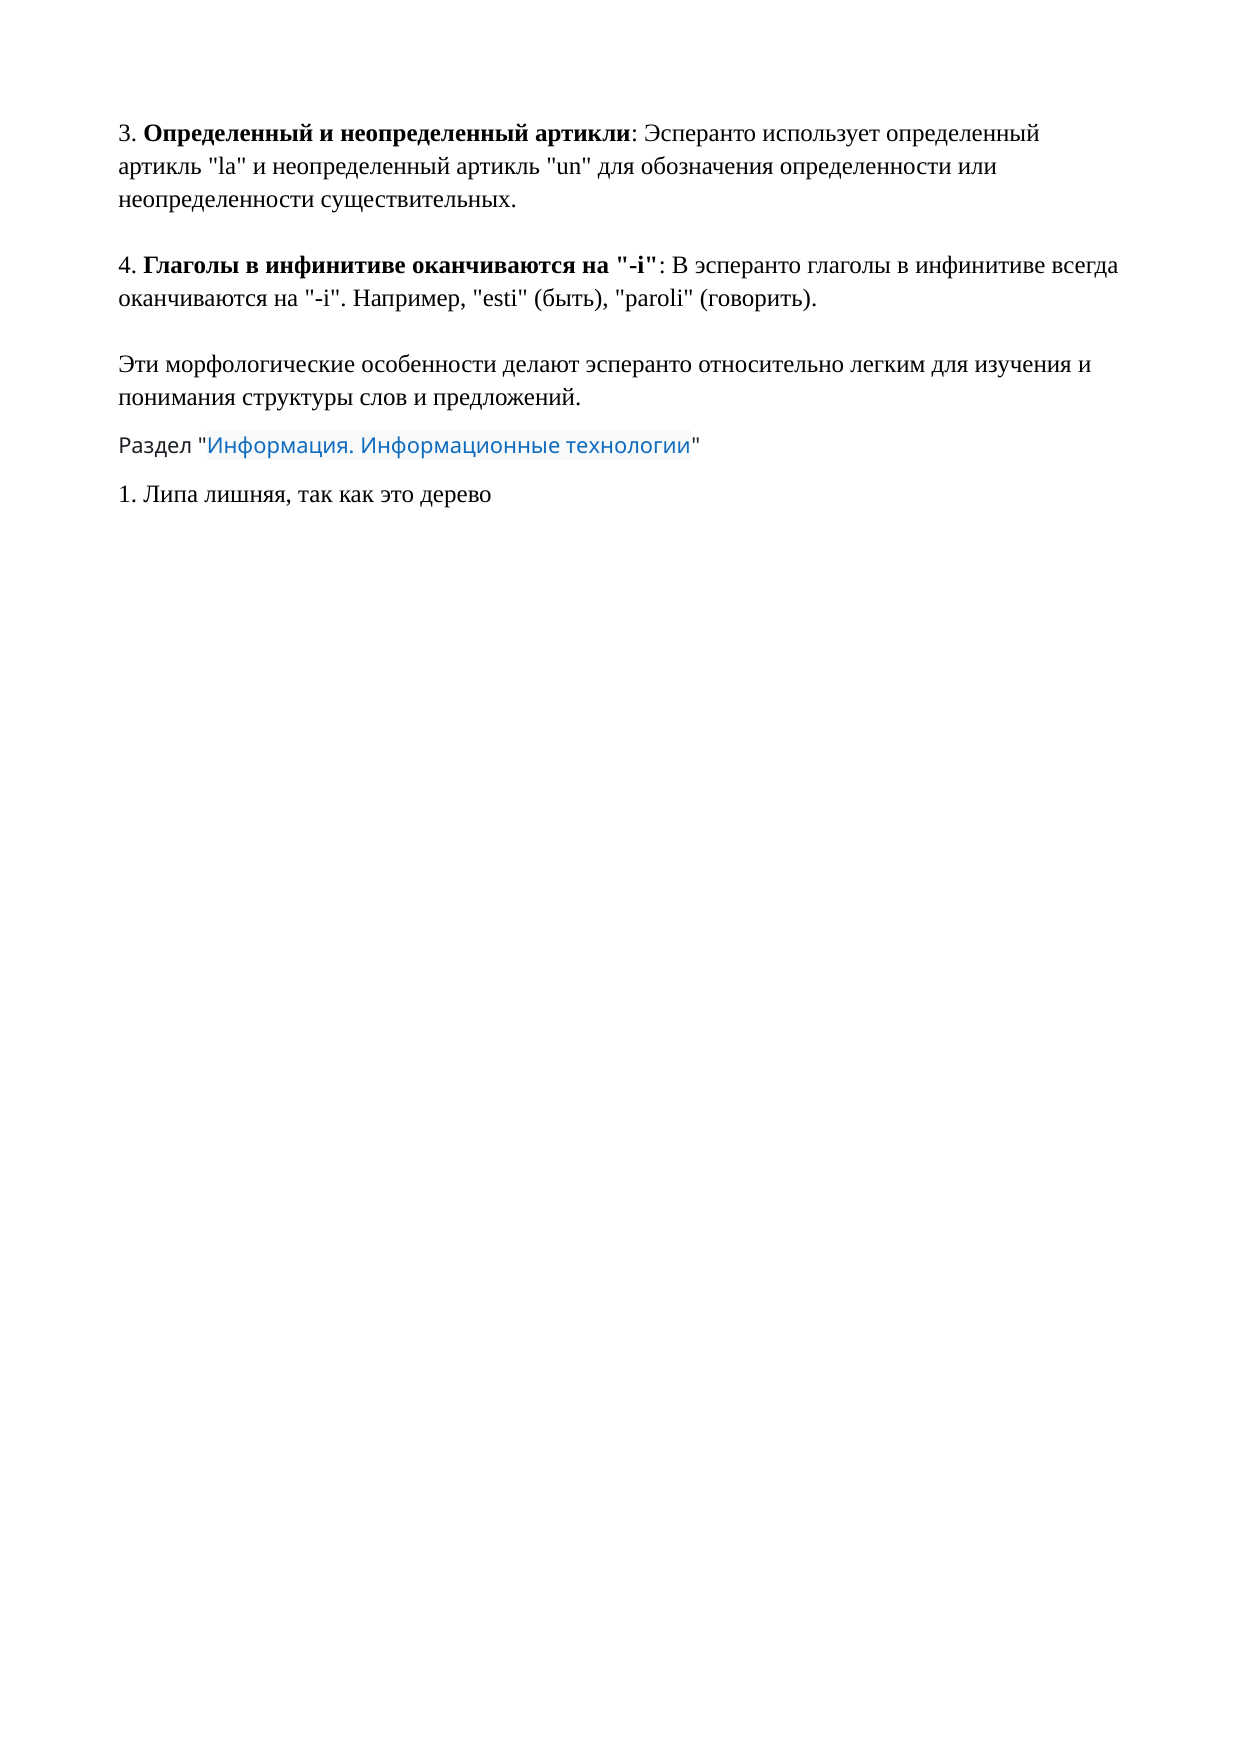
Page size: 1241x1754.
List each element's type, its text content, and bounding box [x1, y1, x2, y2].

text 3. Определенный и неопределенный артикли: Эсперанто использует определенный артикль "la" и неопределенный артикль "un" для обозначения определенности или неопределенности существительных. 4. Глаголы в инфинитиве оканчиваются на "-i": В эсперанто глаголы в инфинитиве всегда оканчиваются на "-i". Например, "esti" (быть), "paroli" (говорить). Эти морфологические особенности делают эсперанто относительно легким для изучения и понимания структуры слов и предложений. [118, 118, 1122, 411]
text Раздел "Информация. Информационные технологии" [118, 430, 1122, 460]
text 1. Липа лишняя, так как это дерево [118, 479, 1122, 507]
